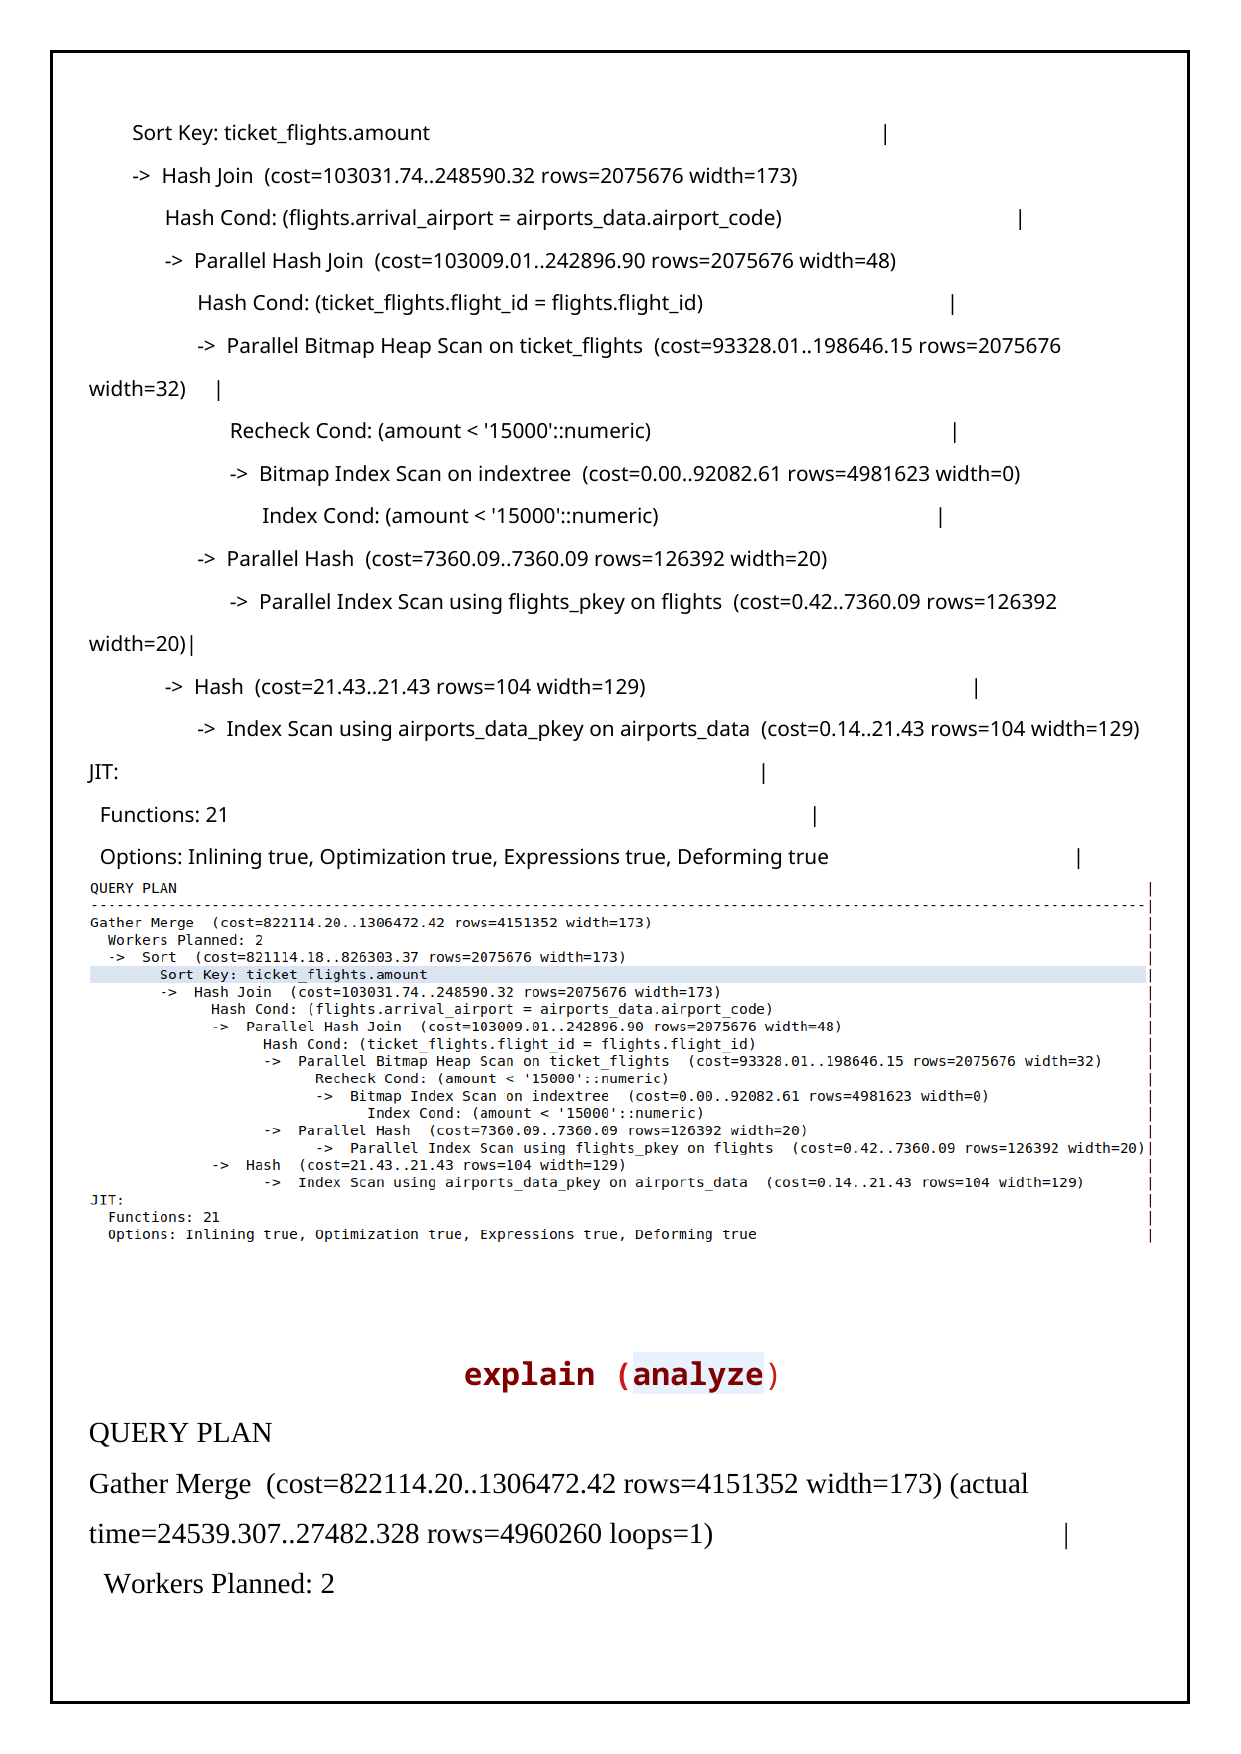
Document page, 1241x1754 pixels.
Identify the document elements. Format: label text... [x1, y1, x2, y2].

text JIT: | [89, 757, 1152, 786]
text explain (analyze) [89, 1352, 1152, 1394]
text Functions: 21 | [89, 800, 1152, 828]
text Hash Cond: (flights.arrival_airport = airports_data.airport_code) | [89, 203, 1152, 232]
text Recheck Cond: (amount < '15000'::numeric) | [89, 416, 1152, 445]
text -> Parallel Hash (cost=7360.09..7360.09 rows=126392 width=20) [89, 544, 1152, 573]
text Options: Inlining true, Optimization true, Expressions true, Deforming true | [89, 842, 1152, 871]
text Workers Planned: 2 [89, 1566, 1152, 1600]
text -> Hash Join (cost=103031.74..248590.32 rows=2075676 width=173) [89, 161, 1152, 189]
text Sort Key: ticket_flights.amount | [89, 118, 1152, 147]
text -> Hash (cost=21.43..21.43 rows=104 width=129) | [89, 672, 1152, 700]
text Hash Cond: (ticket_flights.flight_id = flights.flight_id) | [89, 288, 1152, 317]
text -> Bitmap Index Scan on indextree (cost=0.00..92082.61 rows=4981623 width=0) [89, 459, 1152, 487]
text -> Parallel Bitmap Heap Scan on ticket_flights (cost=93328.01..198646.15 rows=2075676 width=32) | [89, 331, 1152, 402]
text Index Cond: (amount < '15000'::numeric) | [89, 502, 1152, 530]
text -> Parallel Hash Join (cost=103009.01..242896.90 rows=2075676 width=48) [89, 246, 1152, 274]
text -> Index Scan using airports_data_pkey on airports_data (cost=0.14..21.43 rows=104 width=129) [89, 714, 1152, 743]
text Gather Merge (cost=822114.20..1306472.42 rows=4151352 width=173) (actual time=24539.307..27482.328 rows=4960260 loops=1) | [89, 1466, 1152, 1550]
text -> Parallel Index Scan using flights_pkey on flights (cost=0.42..7360.09 rows=126392 width=20)| [89, 587, 1152, 658]
text QUERY PLAN [89, 1416, 1152, 1449]
picture [88, 875, 1152, 1281]
